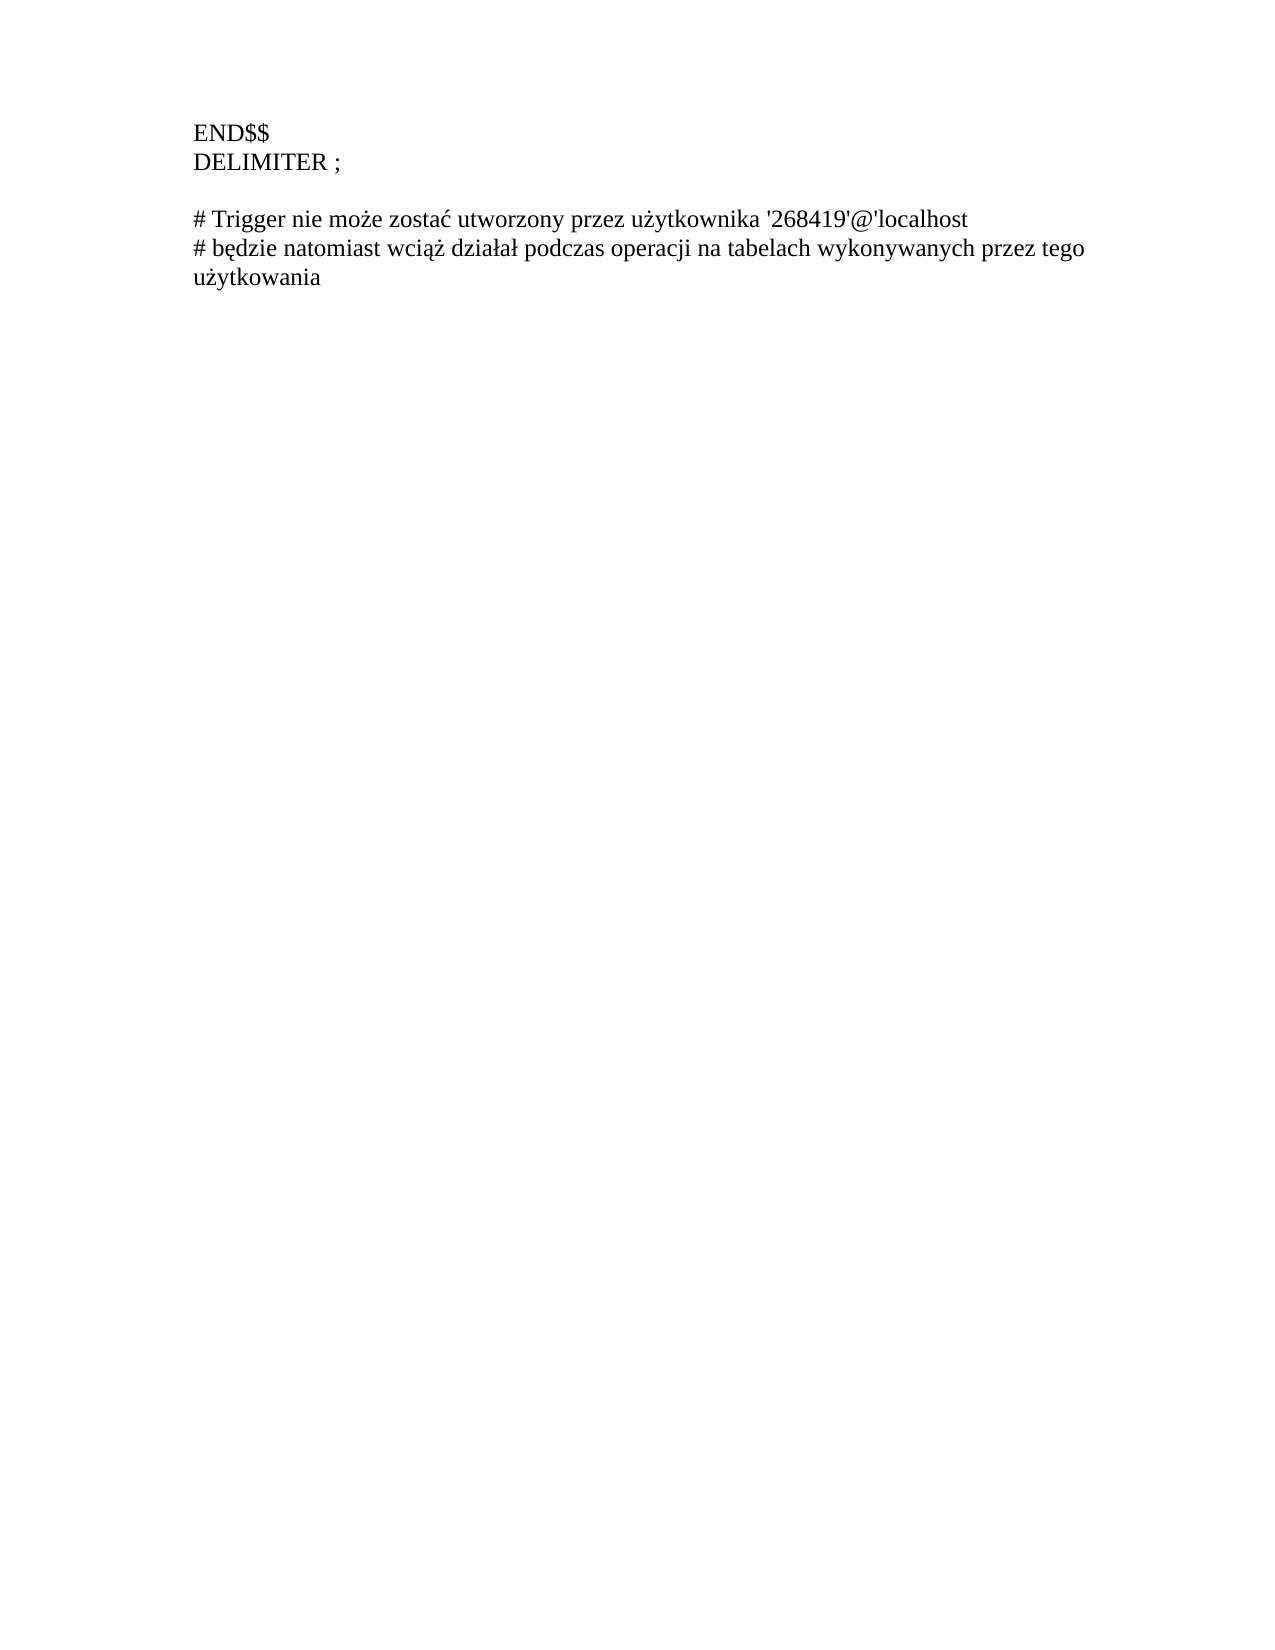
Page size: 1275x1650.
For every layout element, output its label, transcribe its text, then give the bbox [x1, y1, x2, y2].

list END$$ DELIMITER ; # Trigger nie może zostać utworzony przez użytkownika '268419'@'localhost # będzie natomiast wciąż działał podczas operacji na tabelach wykonywanych przez tego użytkowania [156, 118, 1157, 291]
